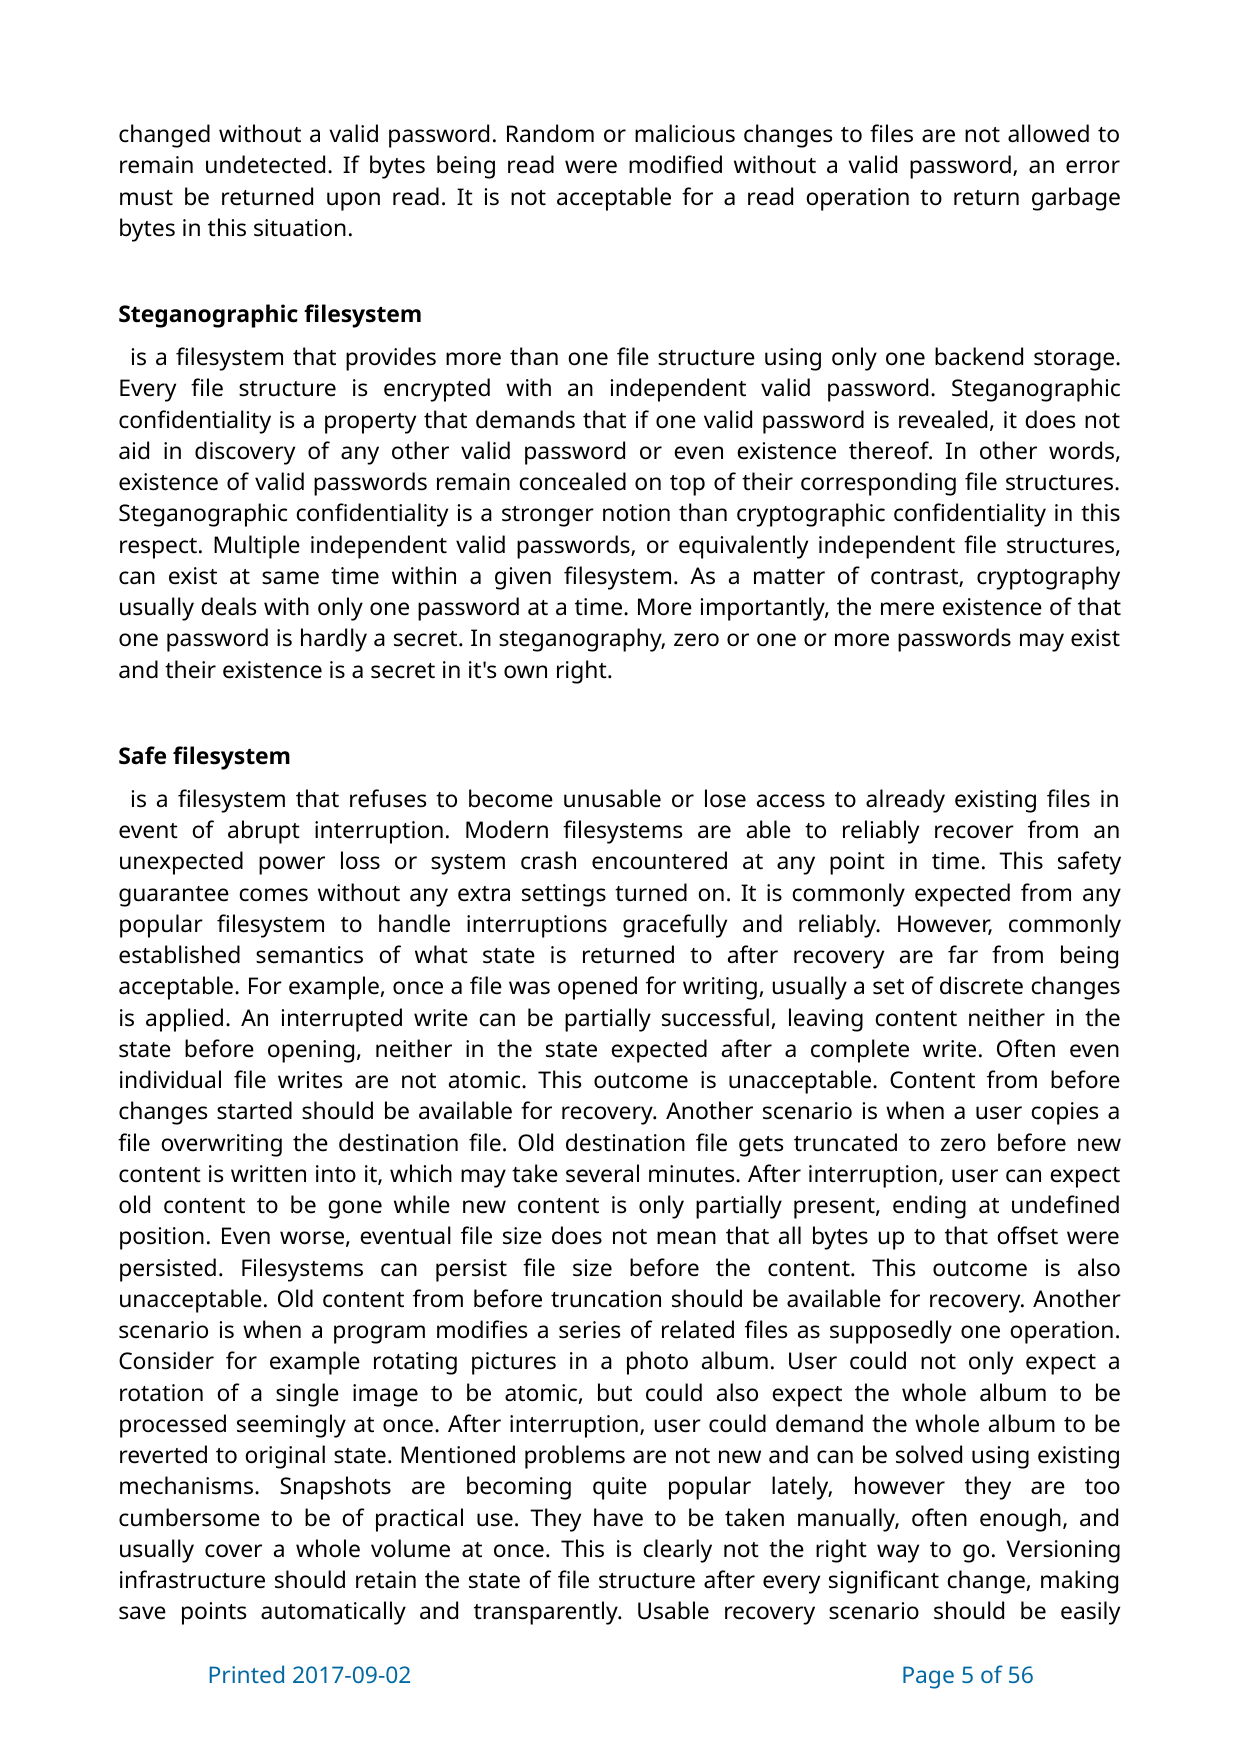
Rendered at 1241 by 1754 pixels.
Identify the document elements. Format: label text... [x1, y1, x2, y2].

text is a filesystem that refuses to become unusable or lose access to already existing files in event of abrupt interruption. Modern filesystems are able to reliably recover from an unexpected power loss or system crash encountered at any point in time. This safety guarantee comes without any extra settings turned on. It is commonly expected from any popular filesystem to handle interruptions gracefully and reliably. However, commonly established semantics of what state is returned to after recovery are far from being acceptable. For example, once a file was opened for writing, usually a set of discrete changes is applied. An interrupted write can be partially successful, leaving content neither in the state before opening, neither in the state expected after a complete write. Often even individual file writes are not atomic. This outcome is unacceptable. Content from before changes started should be available for recovery. Another scenario is when a user copies a file overwriting the destination file. Old destination file gets truncated to zero before new content is written into it, which may take several minutes. After interruption, user can expect old content to be gone while new content is only partially present, ending at undefined position. Even worse, eventual file size does not mean that all bytes up to that offset were persisted. Filesystems can persist file size before the content. This outcome is also unacceptable. Old content from before truncation should be available for recovery. Another scenario is when a program modifies a series of related files as supposedly one operation. Consider for example rotating pictures in a photo album. User could not only expect a rotation of a single image to be atomic, but could also expect the whole album to be processed seemingly at once. After interruption, user could demand the whole album to be reverted to original state. Mentioned problems are not new and can be solved using existing mechanisms. Snapshots are becoming quite popular lately, however they are too cumbersome to be of practical use. They have to be taken manually, often enough, and usually cover a whole volume at once. This is clearly not the right way to go. Versioning infrastructure should retain the state of file structure after every significant change, making save points automatically and transparently. Usable recovery scenario should be easily [118, 783, 1122, 1626]
text changed without a valid password. Random or malicious changes to files are not allowed to remain undetected. If bytes being read were modified without a valid password, an error must be returned upon read. It is not acceptable for a read operation to return garbage bytes in this situation. [118, 118, 1122, 243]
text is a filesystem that provides more than one file structure using only one backend storage. Every file structure is encrypted with an independent valid password. Steganographic confidentiality is a property that demands that if one valid password is revealed, it does not aid in discovery of any other valid password or even existence thereof. In other words, existence of valid passwords remain concealed on top of their corresponding file structures. Steganographic confidentiality is a stronger notion than cryptographic confidentiality in this respect. Multiple independent valid passwords, or equivalently independent file structures, can exist at same time within a given filesystem. As a matter of contrast, cryptography usually deals with only one password at a time. More importantly, the mere existence of that one password is hardly a secret. In steganography, zero or one or more passwords may exist and their existence is a secret in it's own right. [118, 341, 1122, 685]
subtitle Steganographic filesystem [118, 298, 1122, 329]
subtitle Safe filesystem [118, 740, 1122, 771]
